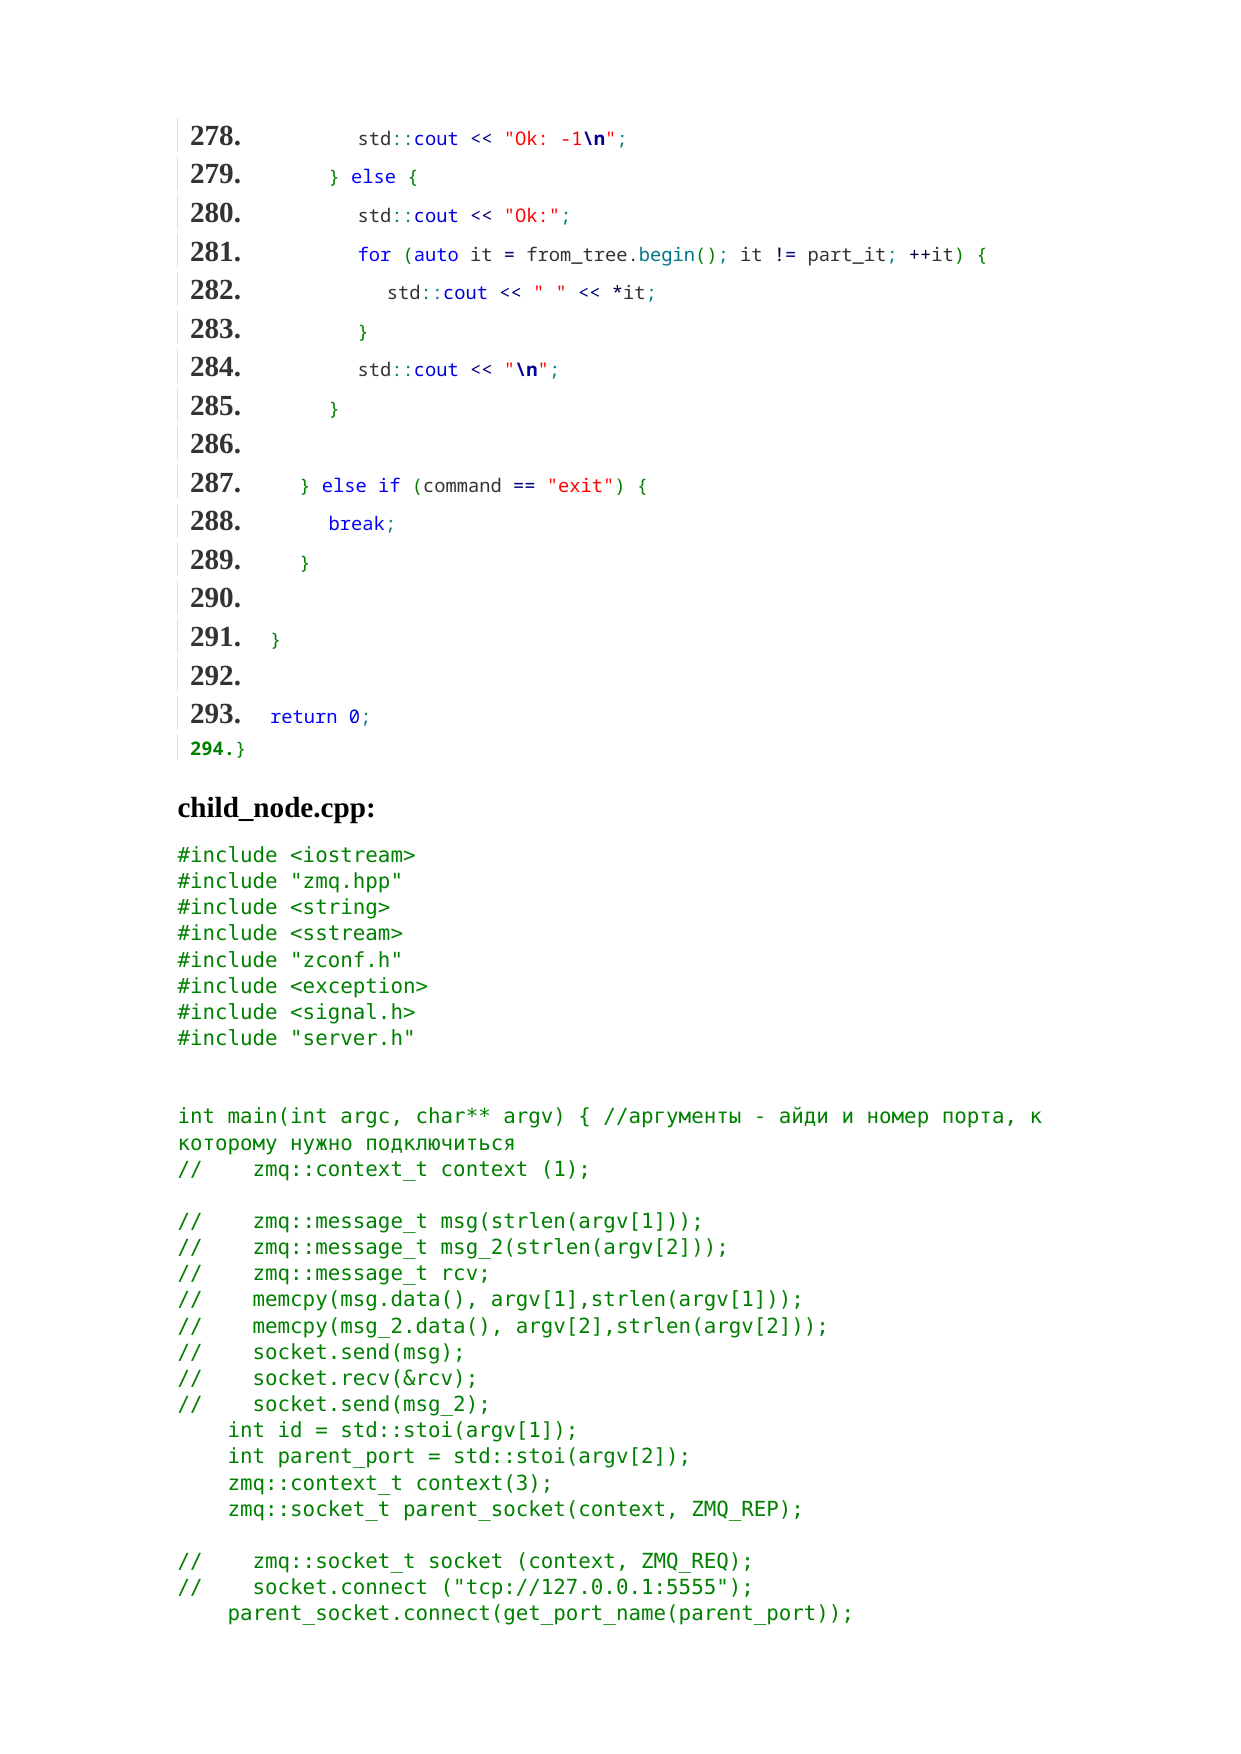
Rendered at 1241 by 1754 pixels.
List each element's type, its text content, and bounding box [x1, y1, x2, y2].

text int id = std::stoi(argv[1]); [177, 1418, 1152, 1442]
list } [178, 311, 1152, 344]
text #include "zconf.h" [177, 948, 1152, 972]
list std::cout << "\n"; [178, 349, 1152, 383]
list } [178, 542, 1152, 576]
text // socket.send(msg_2); [177, 1392, 1152, 1416]
list break; [177, 503, 1152, 537]
text // zmq::context_t context (1); [177, 1157, 1152, 1181]
text // zmq::message_t msg(strlen(argv[1])); [177, 1209, 1152, 1233]
text int parent_port = std::stoi(argv[2]); [177, 1444, 1152, 1469]
text // zmq::socket_t socket (context, ZMQ_REQ); [177, 1549, 1152, 1573]
text // memcpy(msg_2.data(), argv[2],strlen(argv[2])); [177, 1314, 1152, 1338]
text #include "server.h" [177, 1026, 1152, 1050]
text zmq::socket_t parent_socket(context, ZMQ_REP); [177, 1497, 1152, 1521]
list std::cout << "Ok: -1\n"; [178, 118, 1152, 152]
text zmq::context_t context(3); [177, 1471, 1152, 1495]
list return 0; [178, 696, 1152, 730]
text #include <iostream> [177, 843, 1152, 867]
text // socket.recv(&rcv); [177, 1366, 1152, 1390]
text #include "zmq.hpp" [177, 869, 1152, 893]
text // zmq::message_t rcv; [177, 1261, 1152, 1286]
list for (auto it = from_tree.begin(); it != part_it; ++it) { [178, 234, 1152, 267]
list } else { [178, 157, 1152, 190]
list } [178, 388, 1152, 421]
list std::cout << " " << *it; [178, 272, 1152, 306]
list } else if (command == "exit") { [178, 465, 1152, 498]
text #include <signal.h> [177, 1000, 1152, 1024]
list std::cout << "Ok:"; [178, 195, 1152, 229]
text child_node.cpp: [177, 790, 1152, 824]
list } [178, 619, 1152, 653]
text // zmq::message_t msg_2(strlen(argv[2])); [177, 1235, 1152, 1259]
list } [178, 735, 1152, 760]
text // memcpy(msg.data(), argv[1],strlen(argv[1])); [177, 1287, 1152, 1312]
text // socket.send(msg); [177, 1340, 1152, 1364]
text parent_socket.connect(get_port_name(parent_port)); [177, 1601, 1152, 1626]
text int main(int argc, char** argv) { //аргументы - айди и номер порта, к которому нужно подключиться [177, 1104, 1152, 1155]
text // socket.connect ("tcp://127.0.0.1:5555"); [177, 1575, 1152, 1599]
text #include <string> [177, 895, 1152, 919]
text #include <exception> [177, 974, 1152, 998]
text #include <sstream> [177, 921, 1152, 946]
